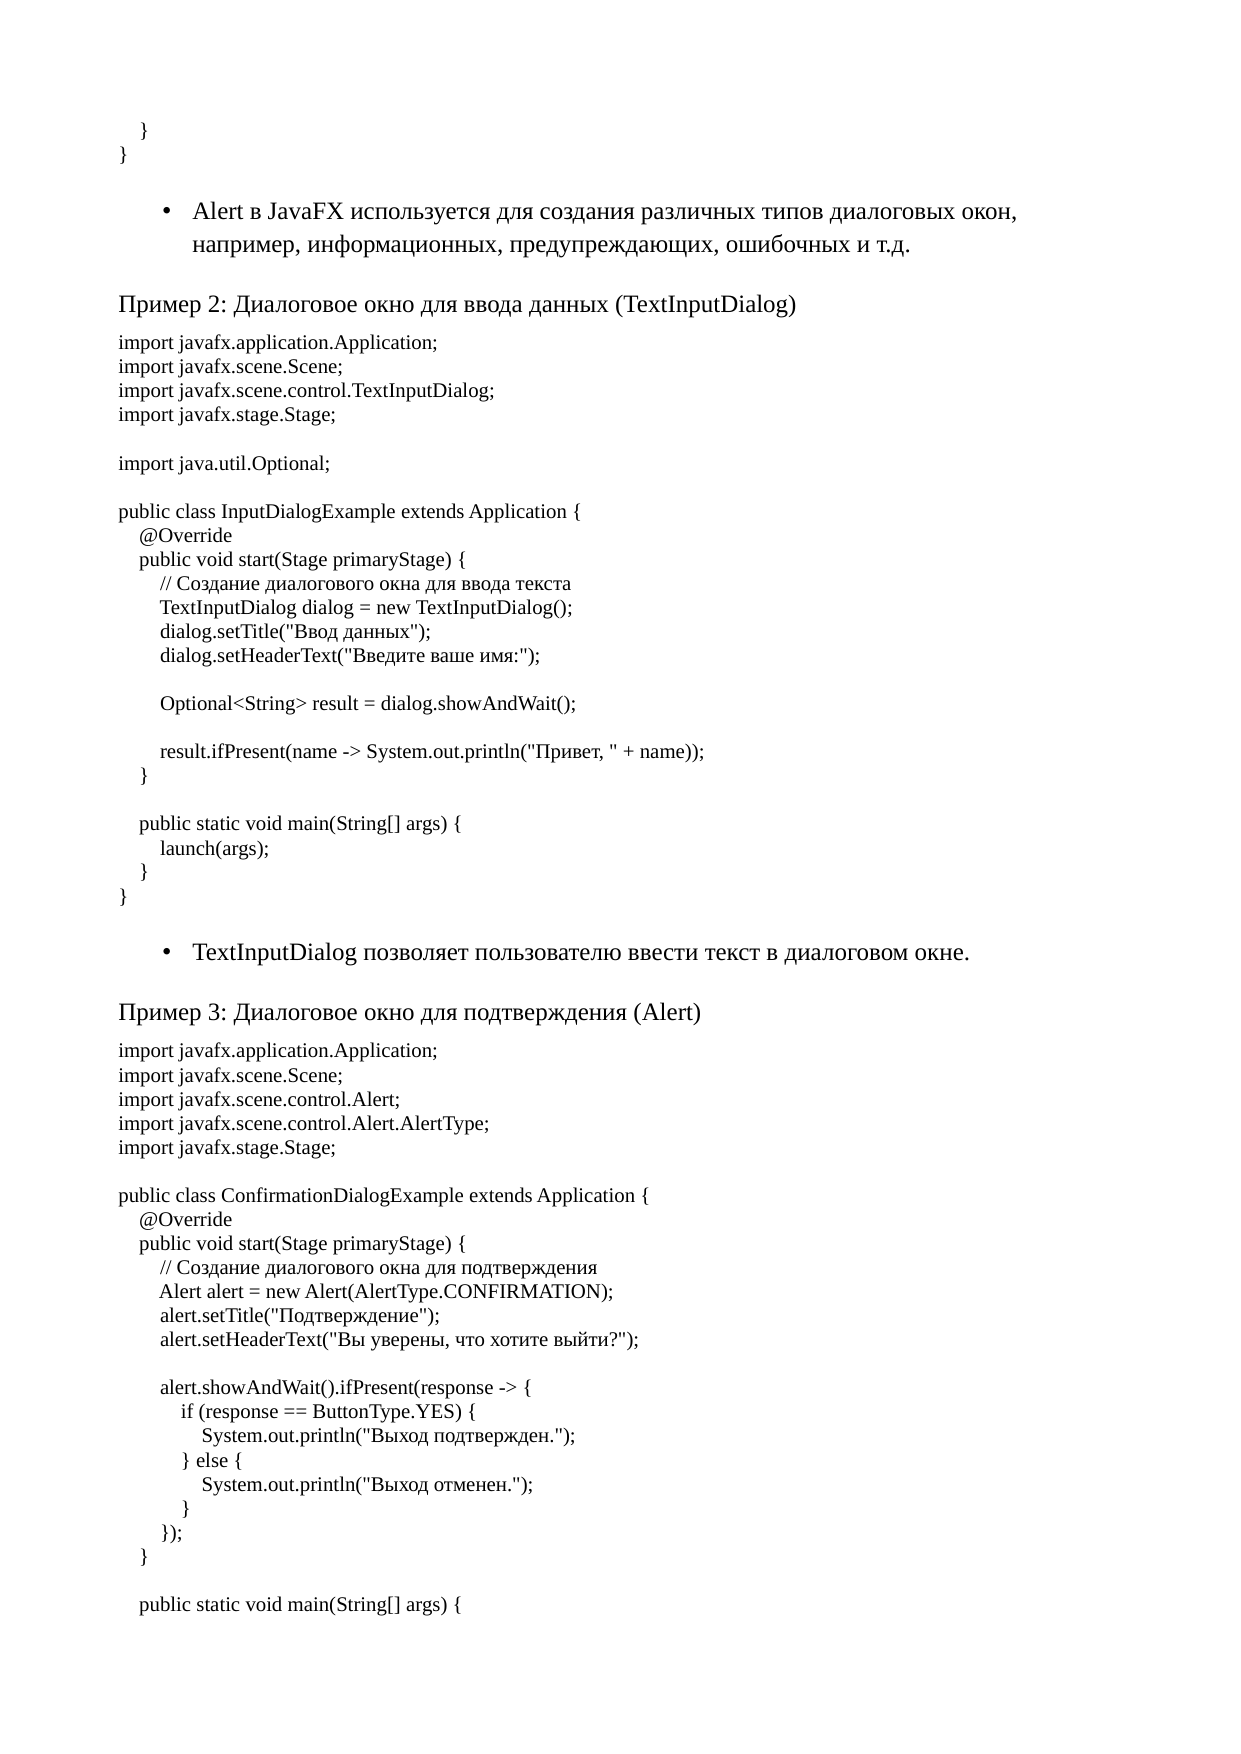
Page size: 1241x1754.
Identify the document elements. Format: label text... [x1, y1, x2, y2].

text public static void main(String[] args) { [118, 811, 1122, 835]
text } [118, 859, 1122, 883]
text // Создание диалогового окна для подтверждения [118, 1255, 1122, 1279]
text import javafx.stage.Stage; [118, 402, 1122, 426]
text @Override [118, 523, 1122, 547]
text if (response == ButtonType.YES) { [118, 1399, 1122, 1423]
text Optional<String> result = dialog.showAndWait(); [118, 691, 1122, 715]
text import java.util.Optional; [118, 450, 1122, 474]
text dialog.setHeaderText("Введите ваше имя:"); [118, 643, 1122, 667]
text } [118, 763, 1122, 787]
text } [118, 1496, 1122, 1520]
text public class InputDialogExample extends Application { [118, 498, 1122, 523]
text dialog.setTitle("Ввод данных"); [118, 619, 1122, 643]
text import javafx.scene.Scene; [118, 354, 1122, 378]
text public class ConfirmationDialogExample extends Application { [118, 1183, 1122, 1207]
text }); [118, 1520, 1122, 1544]
text System.out.println("Выход отменен."); [118, 1472, 1122, 1496]
subtitle Пример 2: Диалоговое окно для ввода данных (TextInputDialog) [118, 289, 1122, 318]
text import javafx.stage.Stage; [118, 1135, 1122, 1159]
text import javafx.scene.control.TextInputDialog; [118, 378, 1122, 402]
text public void start(Stage primaryStage) { [118, 547, 1122, 571]
text launch(args); [118, 835, 1122, 859]
text @Override [118, 1207, 1122, 1231]
text } [118, 118, 1122, 142]
text TextInputDialog dialog = new TextInputDialog(); [118, 595, 1122, 619]
text public void start(Stage primaryStage) { [118, 1231, 1122, 1255]
text } [118, 142, 1122, 166]
subtitle Пример 3: Диалоговое окно для подтверждения (Alert) [118, 997, 1122, 1026]
text // Создание диалогового окна для ввода текста [118, 571, 1122, 595]
text alert.setTitle("Подтверждение"); [118, 1303, 1122, 1327]
text Alert alert = new Alert(AlertType.CONFIRMATION); [118, 1279, 1122, 1303]
text } [118, 1544, 1122, 1568]
text alert.setHeaderText("Вы уверены, что хотите выйти?"); [118, 1327, 1122, 1351]
text } [118, 883, 1122, 908]
text alert.showAndWait().ifPresent(response -> { [118, 1375, 1122, 1399]
text result.ifPresent(name -> System.out.println("Привет, " + name)); [118, 739, 1122, 763]
text import javafx.scene.control.Alert.AlertType; [118, 1111, 1122, 1135]
list Alert в JavaFX используется для создания различных типов диалоговых окон, например, информационных, предупреждающих, ошибочных и т.д. [162, 196, 1122, 257]
list TextInputDialog позволяет пользователю ввести текст в диалоговом окне. [162, 937, 1122, 966]
text public static void main(String[] args) { [118, 1592, 1122, 1616]
text import javafx.application.Application; [118, 1038, 1122, 1062]
text } else { [118, 1447, 1122, 1472]
text import javafx.scene.Scene; [118, 1062, 1122, 1087]
text System.out.println("Выход подтвержден."); [118, 1423, 1122, 1447]
text import javafx.application.Application; [118, 330, 1122, 354]
text import javafx.scene.control.Alert; [118, 1087, 1122, 1111]
